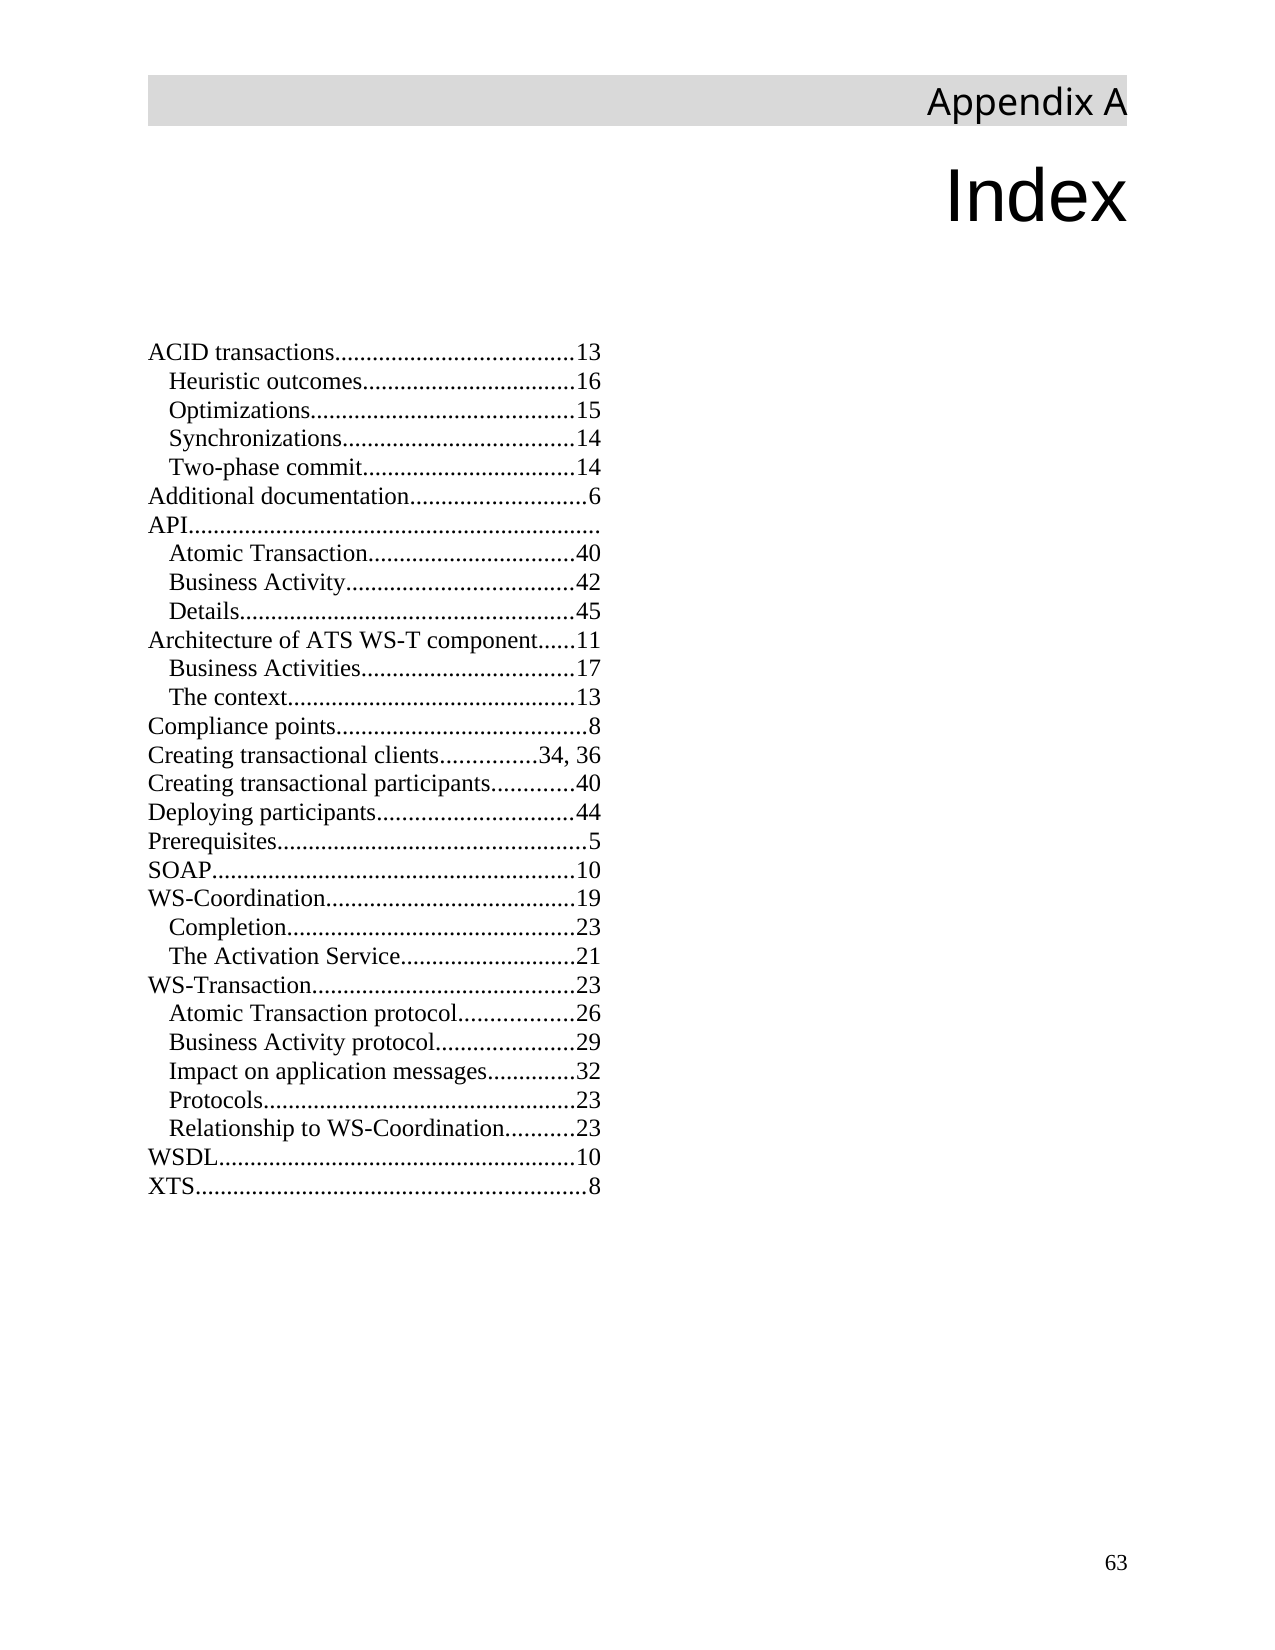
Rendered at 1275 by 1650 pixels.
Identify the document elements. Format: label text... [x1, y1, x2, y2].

title Index [263, 151, 1127, 237]
text Synchronizations 14 [168, 423, 601, 452]
text Additional documentation 6 [148, 481, 601, 510]
text Heuristic outcomes 16 [168, 366, 601, 395]
text SOAP 10 [148, 855, 601, 883]
text Creating transactional participants 40 [148, 768, 601, 797]
text Atomic Transaction 40 [168, 538, 601, 567]
text WS-Transaction 23 [148, 970, 601, 998]
text Business Activities 17 [168, 653, 601, 682]
text The Activation Service 21 [168, 941, 601, 970]
text Creating transactional clients 34, 36 [148, 740, 601, 768]
text Completion 23 [168, 912, 601, 941]
text Two-phase commit 14 [168, 452, 601, 481]
text Details 45 [168, 596, 601, 625]
text Compliance points 8 [148, 711, 601, 740]
text Business Activity protocol 29 [168, 1027, 601, 1056]
text ACID transactions 13 [148, 337, 601, 366]
text Architecture of ATS WS-T component 11 [148, 625, 601, 653]
text WS-Coordination 19 [148, 883, 601, 912]
text API [148, 510, 601, 538]
text Optimizations 15 [168, 395, 601, 423]
text Prerequisites 5 [148, 826, 601, 855]
text XTS 8 [148, 1171, 601, 1200]
text Deploying participants 44 [148, 797, 601, 826]
text Protocols 23 [168, 1085, 601, 1113]
text Atomic Transaction protocol 26 [168, 998, 601, 1027]
text Business Activity 42 [168, 567, 601, 596]
text Impact on application messages 32 [168, 1056, 601, 1085]
text Relationship to WS-Coordination 23 [168, 1113, 601, 1142]
text The context 13 [168, 682, 601, 711]
text WSDL 10 [148, 1142, 601, 1171]
